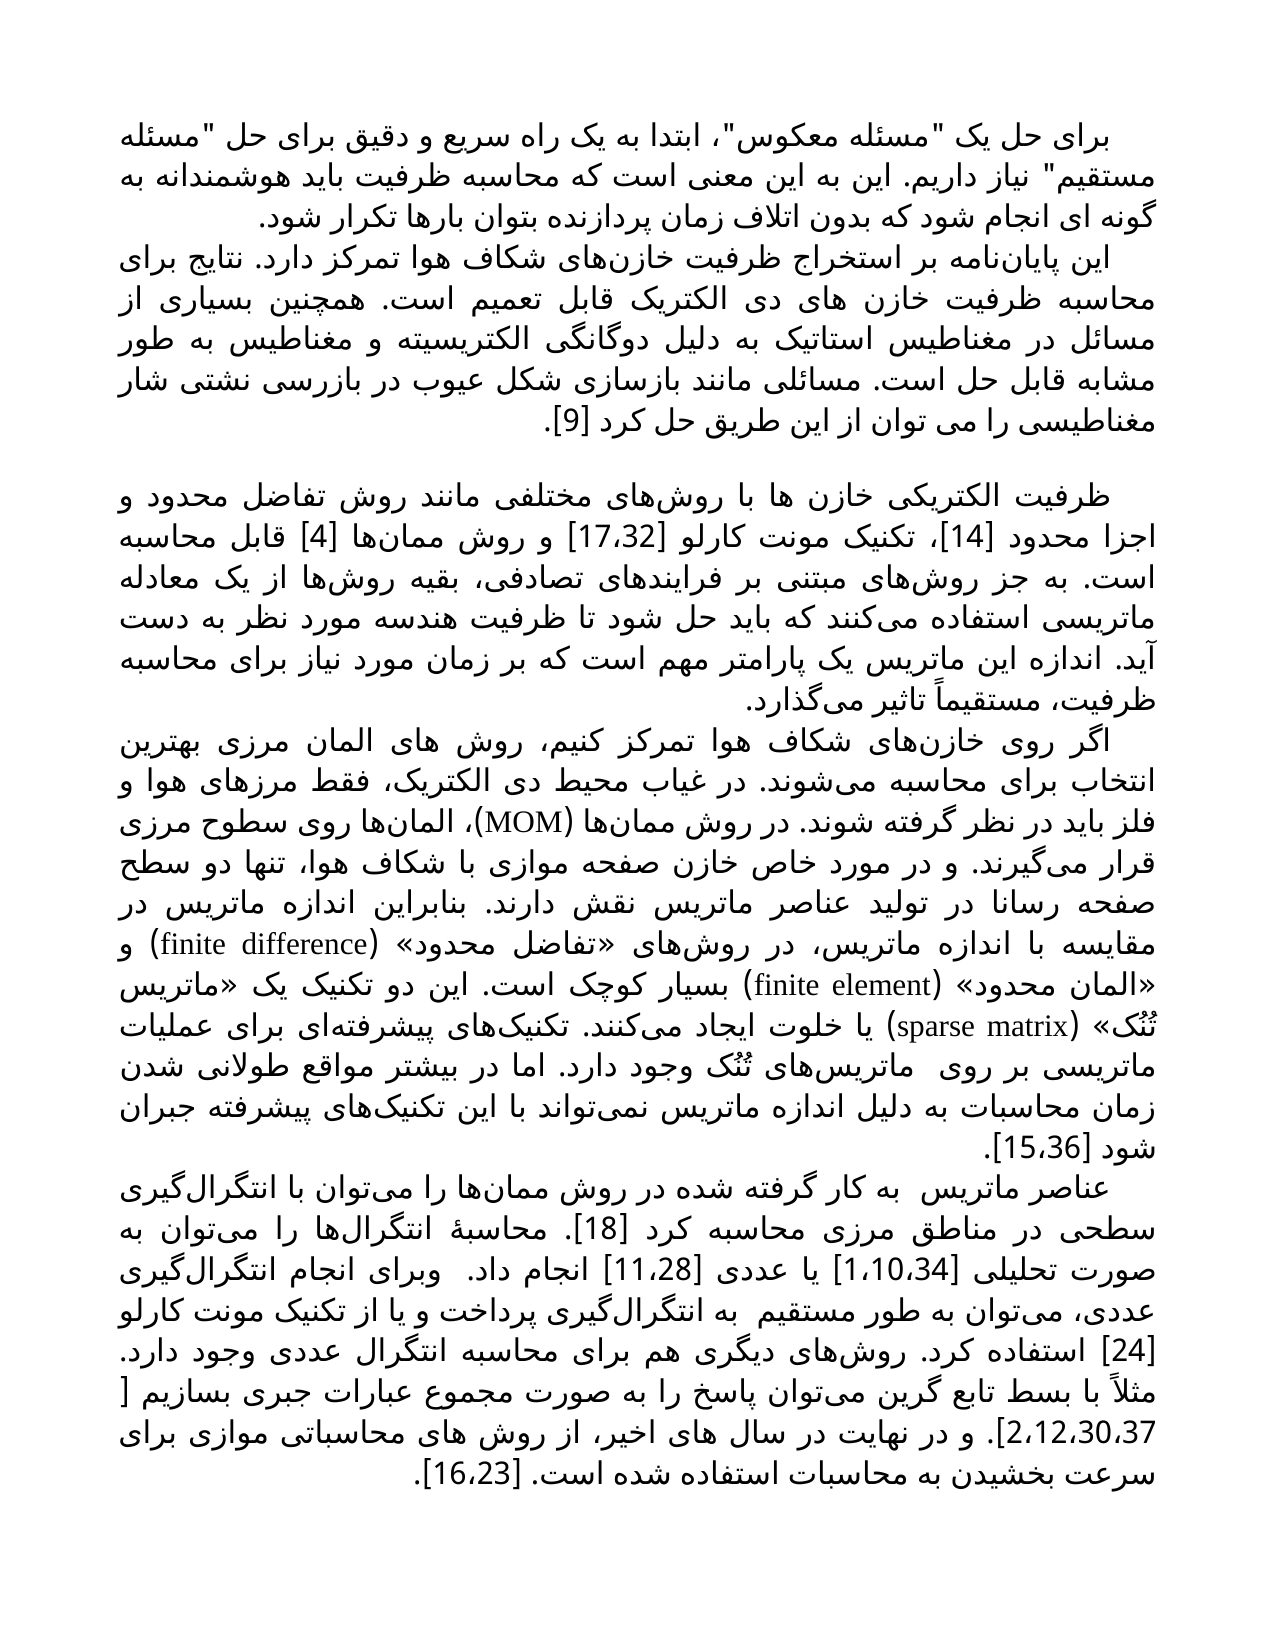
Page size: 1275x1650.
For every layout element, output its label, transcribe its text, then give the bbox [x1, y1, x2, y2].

text این پایان‌نامه بر استخراج ظرفیت خازن‌های شکاف هوا تمرکز دارد. نتایج برای محاسبه ظرفیت خازن های دی الکتریک قابل تعمیم است. همچنین بسیاری از مسائل در مغناطیس استاتیک به دلیل دوگانگی الکتریسیته و مغناطیس به طور مشابه قابل حل است. مسائلی مانند بازسازی شکل عیوب در بازرسی نشتی شار مغناطیسی را می توان از این طریق حل کرد [9]. [118, 240, 1157, 444]
text اگر روی خازن‌های شکاف هوا تمرکز کنیم، روش های المان مرزی بهترین انتخاب برای محاسبه می‌شوند. در غیاب محیط دی الکتریک، فقط مرزهای هوا و فلز باید در نظر گرفته شوند. در روش ممان‌ها (MOM)، المان‌ها روی سطوح مرزی قرار می‌گیرند. و در مورد خاص خازن صفحه موازی با شکاف هوا، تنها دو سطح صفحه رسانا در تولید عناصر ماتریس نقش دارند. بنابراین اندازه ماتریس در مقایسه با اندازه ماتریس، در روش‌های «تفاضل محدود» (finite difference) و «المان محدود» (finite element) بسیار کوچک است. این دو تکنیک یک «ماتریس تُنُک» (sparse matrix) یا خلوت ایجاد می‌کنند. تکنیک‌های پیشرفته‌ای برای عملیات ماتریسی بر روی ماتریس‌های تُنُک وجود دارد. اما در بیشتر مواقع طولانی شدن زمان محاسبات به دلیل اندازه ماتریس نمی‌تواند با این تکنیک‌های پیشرفته جبران شود [15،36]. [118, 723, 1157, 1171]
text ظرفیت الکتریکی خازن ها با روش‌های مختلفی مانند روش تفاضل محدود و اجزا محدود [14]، تکنیک مونت کارلو [17،32] و روش ممان‌ها [4] قابل محاسبه است. به جز روش‌های مبتنی بر فرایند‌های تصادفی، بقیه روش‌ها از یک معادله ماتریسی استفاده می‌کنند که باید حل شود تا ظرفیت هندسه مورد نظر به دست آید. اندازه این ماتریس یک پارامتر مهم است که بر زمان مورد نیاز برای محاسبه ظرفیت، مستقیماً تاثیر می‌گذارد. [118, 478, 1157, 723]
text برای حل یک "مسئله معکوس"، ابتدا به یک راه سریع و دقیق برای حل "مسئله مستقیم" نیاز داریم. این به این معنی است که محاسبه ظرفیت باید هوشمندانه به گونه ای انجام شود که بدون اتلاف زمان پردازنده بتوان بارها تکرار شود. [118, 118, 1157, 240]
text عناصر ماتریس به کار گرفته شده در روش ممان‌ها را می‌توان با انتگرال‌گیری سطحی در مناطق مرزی محاسبه کرد [18]. محاسبهٔ انتگرال‌ها را می‌توان به صورت تحلیلی [1،10،34] یا عددی [11،28] انجام داد. وبرای انجام انتگرال‌گیری عددی، می‌توان به طور مستقیم به انتگرال‌گیری پرداخت و یا از تکنیک مونت کارلو [24] استفاده کرد. روش‌های دیگری هم برای محاسبه انتگرال عددی وجود دارد. مثلاً با بسط تابع گرین می‌توان پاسخ را به صورت مجموع عبارات جبری بسازیم [2،12،30،37]. و در نهایت در سال های اخیر، از روش های محاسباتی موازی برای سرعت بخشیدن به محاسبات استفاده شده است. [16،23]. [118, 1171, 1157, 1497]
